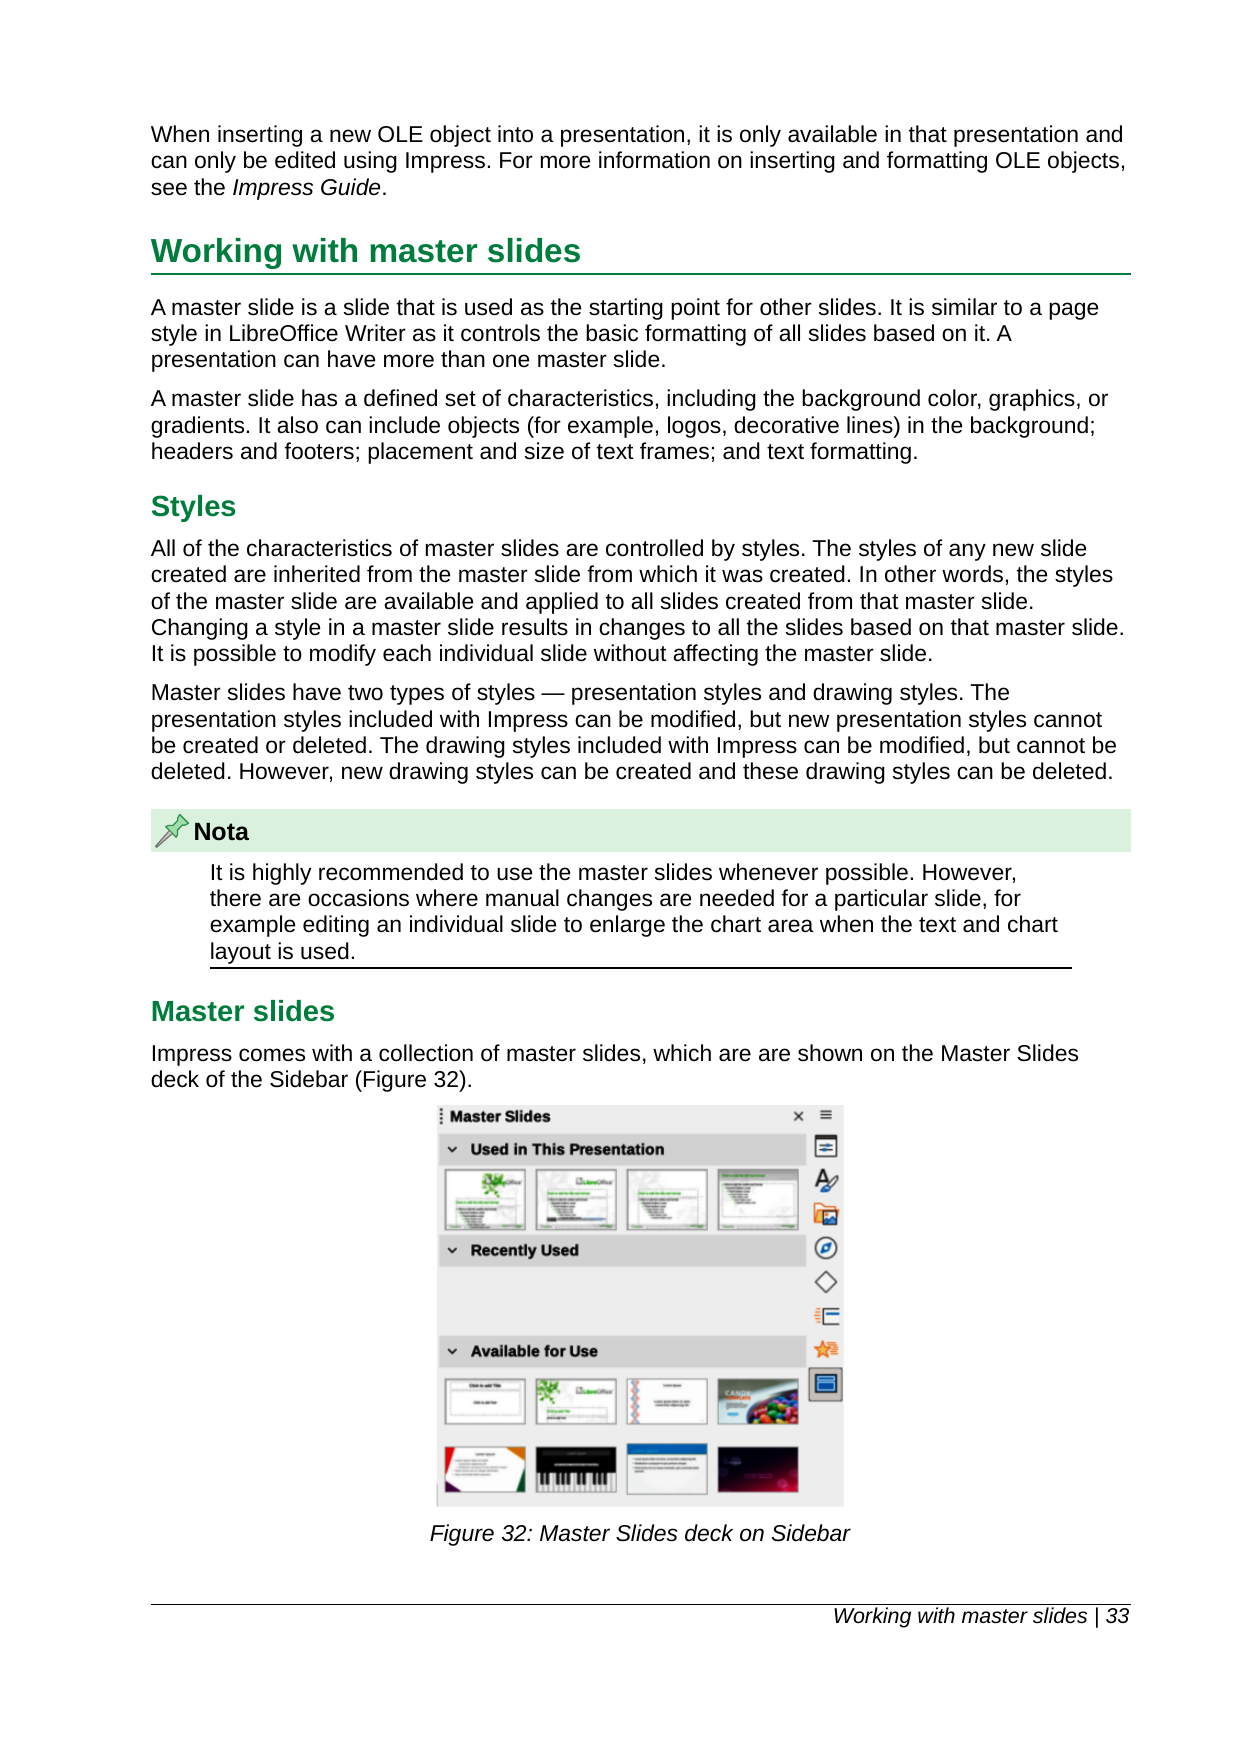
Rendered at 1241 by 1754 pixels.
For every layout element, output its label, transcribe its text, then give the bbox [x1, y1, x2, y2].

subtitle Nota [151, 809, 1131, 852]
text Impress comes with a collection of master slides, which are are shown on the Master Slides deck of the Sidebar (Figure 32). [151, 1040, 1131, 1092]
text When inserting a new OLE object into a presentation, it is only available in that presentation and can only be edited using Impress. For more information on inserting and formatting OLE objects, see the Impress Guide. [151, 121, 1131, 200]
text It is highly recommended to use the master slides whenever possible. However, there are occasions where manual changes are needed for a particular slide, for example editing an individual slide to enlarge the chart area when the text and chart layout is used. [209, 859, 1072, 969]
subtitle Master slides [151, 994, 1131, 1027]
text Master slides have two types of styles — presentation styles and drawing styles. The presentation styles included with Impress can be modified, but new presentation styles cannot be created or deleted. The drawing styles included with Impress can be modified, but cannot be deleted. However, new drawing styles can be created and these drawing styles can be deleted. [151, 679, 1131, 785]
text All of the characteristics of master slides are controlled by styles. The styles of any new slide created are inherited from the master slide from which it was created. In other words, the styles of the master slide are available and applied to all slides created from that master slide. Changing a style in a master slide results in changes to all the slides based on that master slide. It is possible to modify each individual slide without affecting the master slide. [151, 535, 1131, 667]
picture [436, 1105, 845, 1508]
text A master slide is a slide that is used as the starting point for other slides. It is similar to a page style in LibreOffice Writer as it controls the basic formatting of all slides based on it. A presentation can have more than one master slide. [151, 294, 1131, 373]
text Figure 32: Master Slides deck on Sidebar [429, 1520, 852, 1546]
text A master slide has a defined set of characteristics, including the background color, graphics, or gradients. It also can include objects (for example, logos, decorative lines) in the background; headers and footers; placement and size of text frames; and text formatting. [151, 385, 1131, 464]
subtitle Styles [151, 489, 1131, 523]
subtitle Working with master slides [151, 231, 1131, 273]
